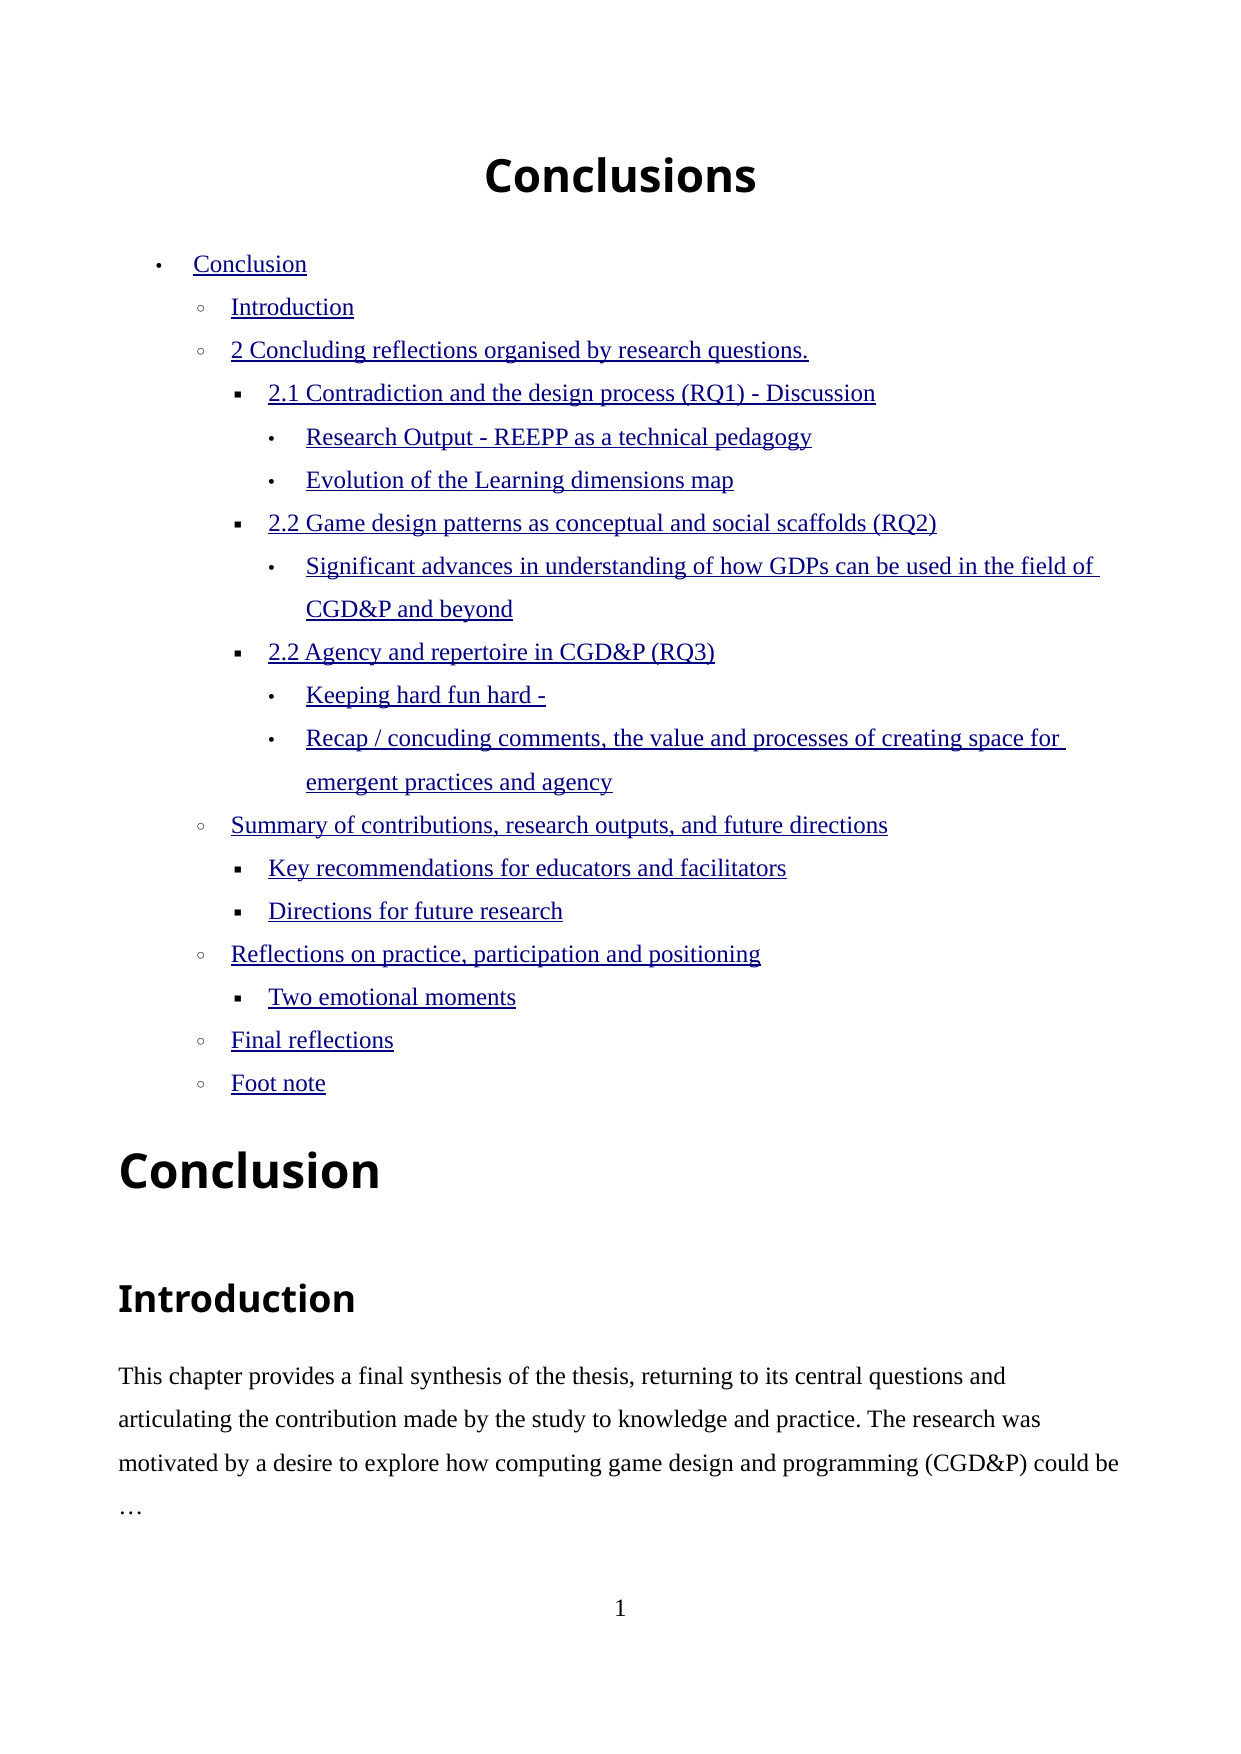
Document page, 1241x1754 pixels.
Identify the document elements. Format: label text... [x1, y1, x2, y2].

list Summary of contributions, research outputs, and future directions [193, 810, 1122, 838]
list Foot note [193, 1068, 1122, 1097]
list Introduction [193, 292, 1122, 321]
title Conclusions [118, 143, 1122, 206]
text This chapter provides a final synthesis of the thesis, returning to its central questions and articulating the contribution made by the study to knowledge and practice. The research was motivated by a desire to explore how computing game design and programming (CGD&P) could be … [118, 1361, 1122, 1519]
list 2.2 Agency and repertoire in CGD&P (RQ3) [231, 637, 1122, 666]
list Key recommendations for educators and facilitators [231, 853, 1122, 882]
list 2.1 Contradiction and the design process (RQ1) - Discussion [231, 378, 1122, 407]
list Significant advances in understanding of how GDPs can be used in the field of CGD&P and beyond [268, 551, 1122, 623]
list Recap / concuding comments, the value and processes of creating space for emergent practices and agency [268, 723, 1122, 795]
list Reflections on practice, participation and positioning [193, 939, 1122, 968]
subtitle Conclusion [118, 1137, 1122, 1202]
list 2.2 Game design patterns as conceptual and social scaffolds (RQ2) [231, 508, 1122, 537]
subtitle Introduction [118, 1272, 1122, 1323]
list Conclusion [156, 249, 1122, 278]
list Two emotional moments [231, 982, 1122, 1011]
list Final reflections [193, 1025, 1122, 1054]
list 2 Concluding reflections organised by research questions. [193, 335, 1122, 364]
list Evolution of the Learning dimensions map [268, 465, 1122, 493]
list Directions for future research [231, 896, 1122, 925]
list Research Output - REEPP as a technical pedagogy [268, 422, 1122, 450]
list Keeping hard fun hard - [268, 680, 1122, 709]
